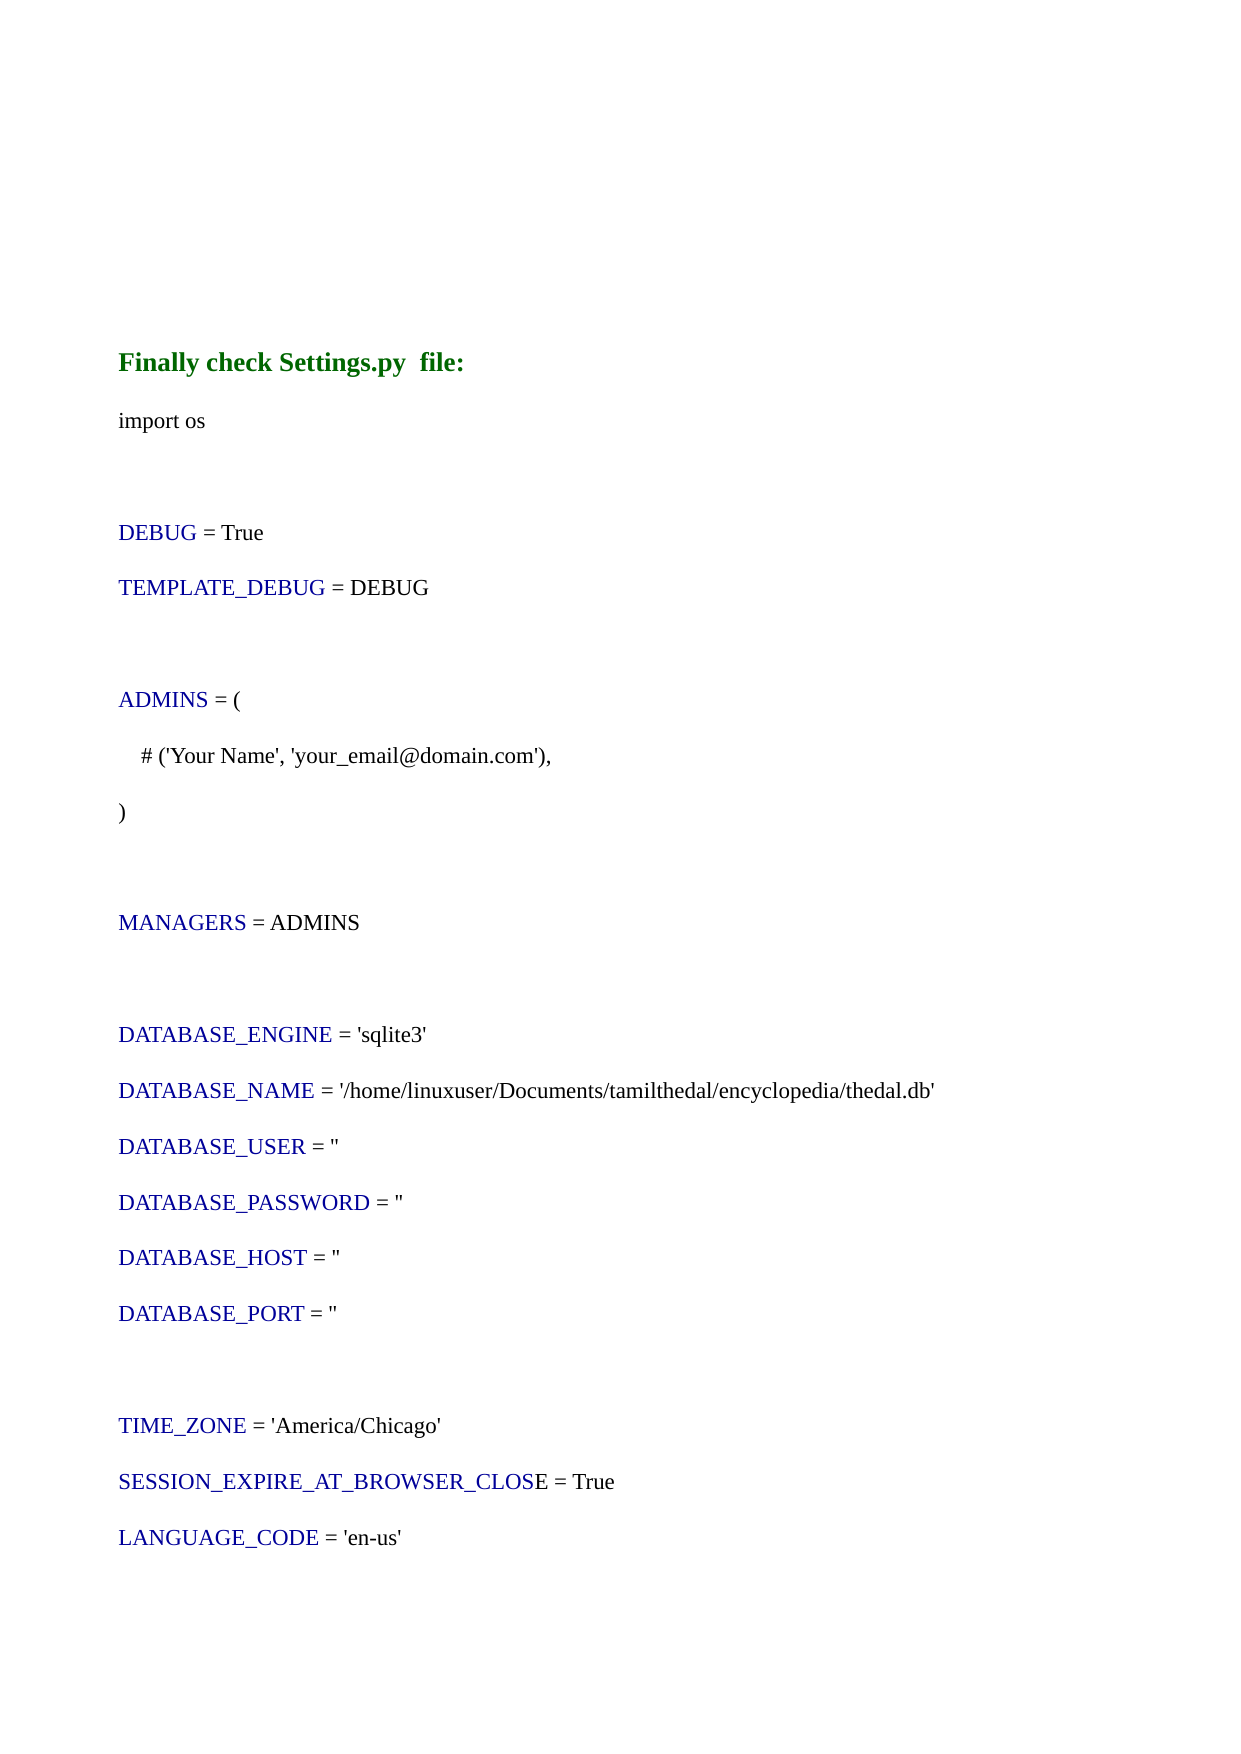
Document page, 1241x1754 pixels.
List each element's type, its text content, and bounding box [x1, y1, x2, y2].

text DATABASE_HOST = '' [118, 1244, 1122, 1271]
text SESSION_EXPIRE_AT_BROWSER_CLOSE = True [118, 1468, 1122, 1494]
text TIME_ZONE = 'America/Chicago' [118, 1412, 1122, 1438]
text ) [118, 798, 1122, 824]
text DATABASE_USER = '' [118, 1133, 1122, 1159]
text MANAGERS = ADMINS [118, 909, 1122, 936]
text ADMINS = ( [118, 686, 1122, 712]
text DATABASE_PORT = '' [118, 1300, 1122, 1327]
text LANGUAGE_CODE = 'en-us' [118, 1523, 1122, 1550]
text Finally check Settings.py file: [118, 346, 1122, 377]
text DEBUG = True [118, 518, 1122, 545]
text TEMPLATE_DEBUG = DEBUG [118, 574, 1122, 601]
text # ('Your Name', 'your_email@domain.com'), [118, 742, 1122, 768]
text DATABASE_PASSWORD = '' [118, 1188, 1122, 1215]
text import os [118, 407, 1122, 433]
text DATABASE_NAME = '/home/linuxuser/Documents/tamilthedal/encyclopedia/thedal.db' [118, 1077, 1122, 1103]
text DATABASE_ENGINE = 'sqlite3' [118, 1021, 1122, 1047]
